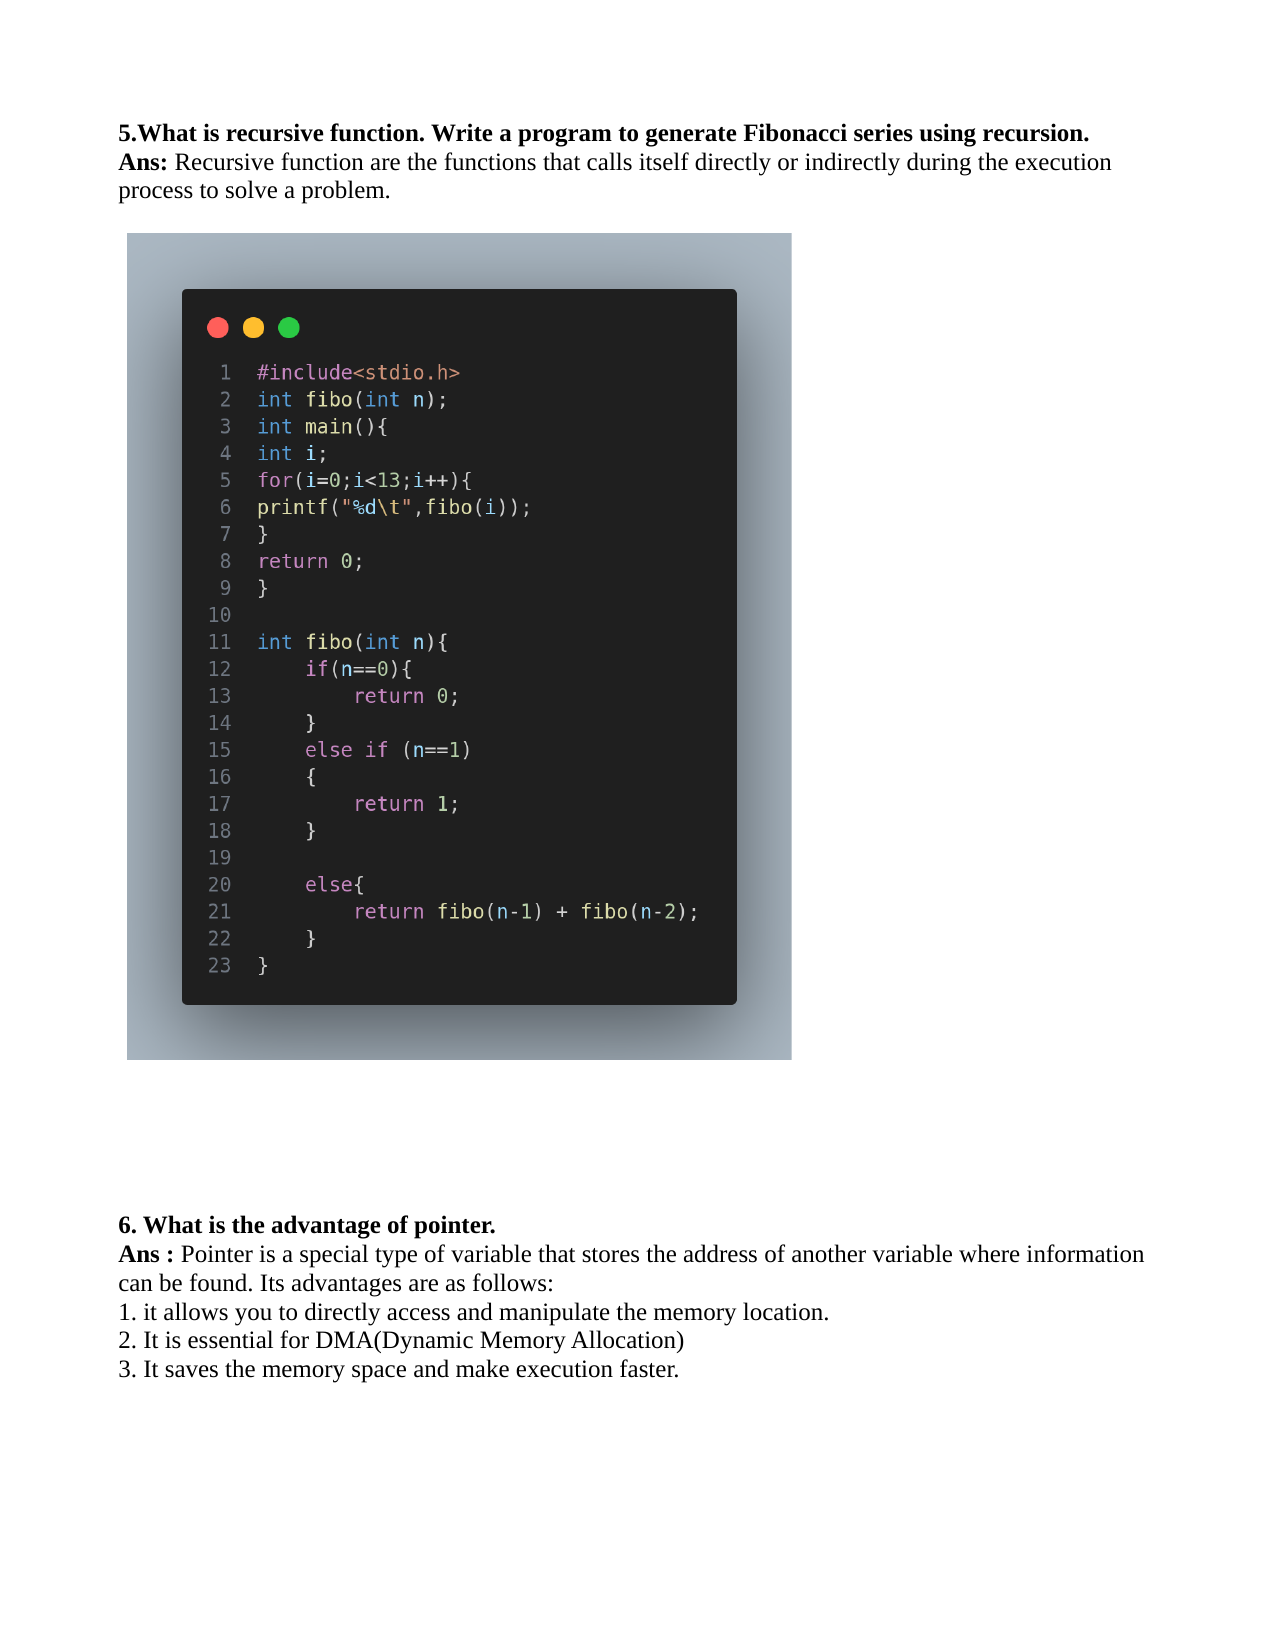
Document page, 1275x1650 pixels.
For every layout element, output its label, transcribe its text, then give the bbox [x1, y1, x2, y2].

text 2. It is essential for DMA(Dynamic Memory Allocation) [118, 1326, 1157, 1354]
text 5.What is recursive function. Write a program to generate Fibonacci series using recursion. [118, 118, 1157, 147]
text 3. It saves the memory space and make execution faster. [118, 1354, 1157, 1383]
picture [127, 233, 792, 1060]
text Ans: Recursive function are the functions that calls itself directly or indirectly during the execution process to solve a problem. [118, 147, 1157, 204]
text 6. What is the advantage of pointer. [118, 1211, 1157, 1239]
text 1. it allows you to directly access and manipulate the memory location. [118, 1297, 1157, 1326]
text Ans : Pointer is a special type of variable that stores the address of another variable where information can be found. Its advantages are as follows: [118, 1239, 1157, 1297]
